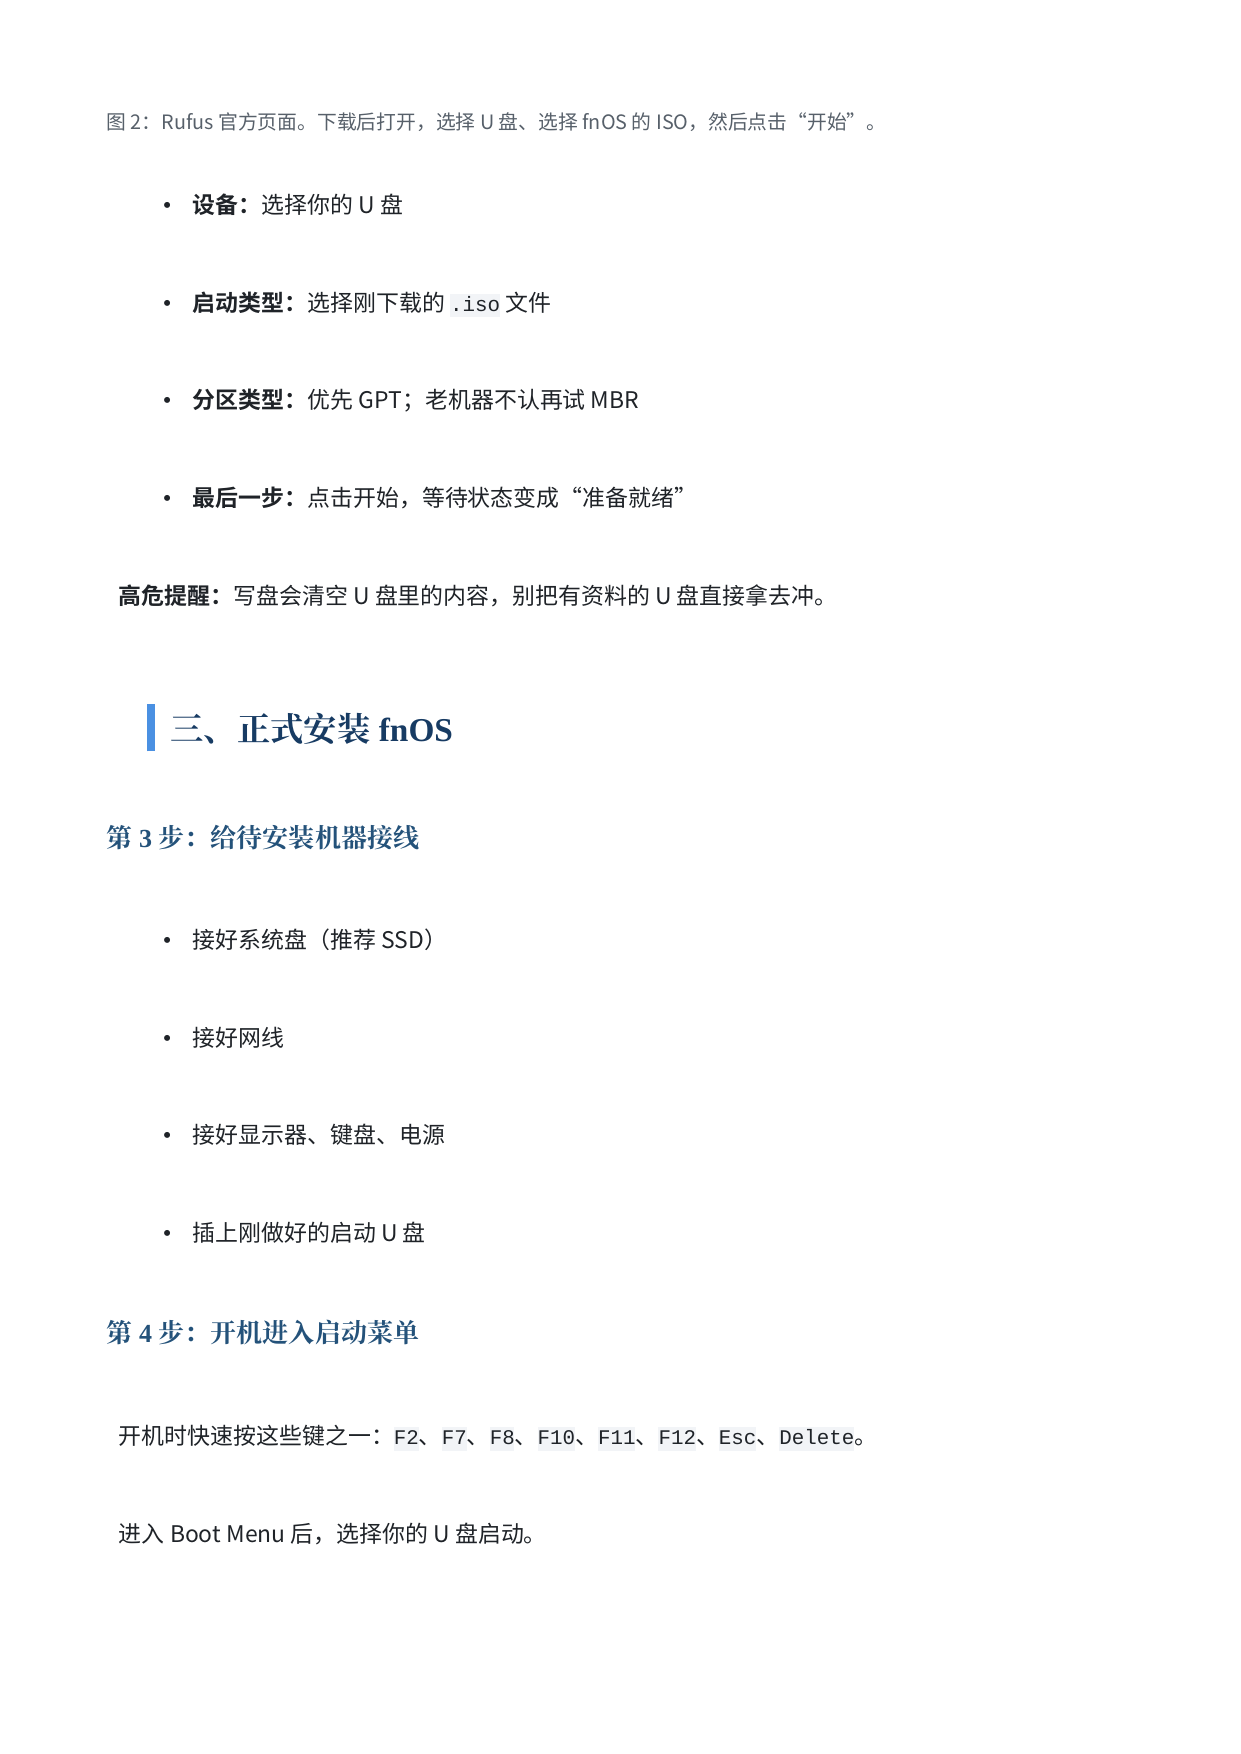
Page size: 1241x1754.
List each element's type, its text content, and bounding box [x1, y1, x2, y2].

subtitle 三、正式安装 fnOS [147, 703, 1093, 751]
list 接好系统盘（推荐 SSD） [163, 922, 1121, 955]
text 图 2：Rufus 官方页面。下载后打开，选择 U 盘、选择 fnOS 的 ISO，然后点击“开始”。 [106, 106, 1134, 135]
text 进入 Boot Menu 后，选择你的 U 盘启动。 [119, 1515, 1121, 1549]
subtitle 第 3 步：给待安装机器接线 [106, 817, 1134, 854]
list 分区类型：优先 GPT；老机器不认再试 MBR [163, 382, 1121, 415]
list 接好网线 [163, 1020, 1121, 1053]
text 高危提醒：写盘会清空 U 盘里的内容，别把有资料的 U 盘直接拿去冲。 [119, 578, 1121, 611]
text 开机时快速按这些键之一：F2、F7、F8、F10、F11、F12、Esc、Delete。 [119, 1418, 1121, 1451]
list 设备：选择你的 U 盘 [163, 187, 1121, 220]
list 最后一步：点击开始，等待状态变成“准备就绪” [163, 480, 1121, 513]
subtitle 第 4 步：开机进入启动菜单 [106, 1313, 1134, 1350]
list 接好显示器、键盘、电源 [163, 1117, 1121, 1151]
list 启动类型：选择刚下载的 .iso 文件 [163, 284, 1121, 318]
list 插上刚做好的启动 U 盘 [163, 1215, 1121, 1248]
